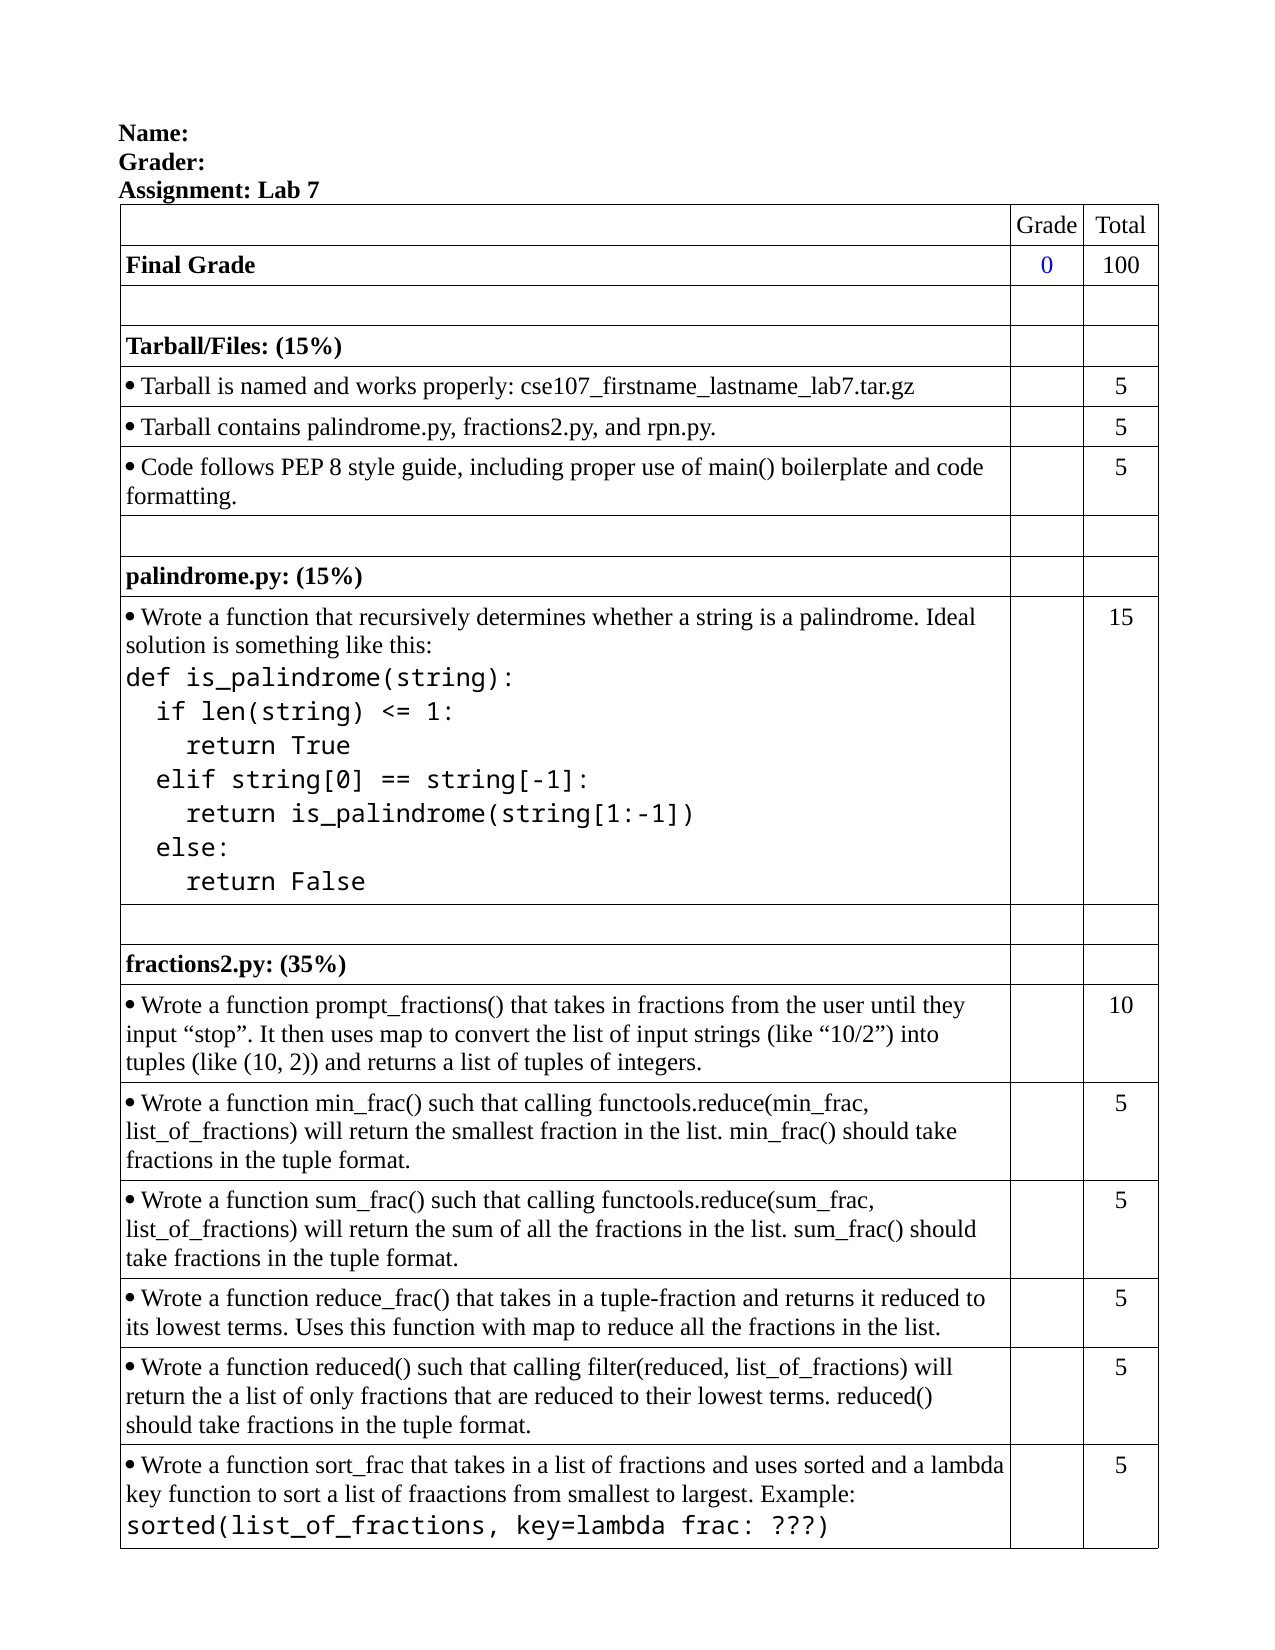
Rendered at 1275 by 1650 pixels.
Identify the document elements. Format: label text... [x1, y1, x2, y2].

text Assignment: Lab 7 [118, 176, 1157, 204]
table_cell [121, 905, 1010, 944]
table_cell [1011, 1445, 1083, 1547]
table_cell Wrote a function sum_frac() such that calling functools.reduce(sum_frac, list_of_fractions) will return the sum of all the fractions in the list. sum_frac() should take fractions in the tuple format. [121, 1181, 1010, 1277]
table_cell [1011, 557, 1083, 596]
table_cell [1011, 447, 1083, 515]
table_cell Code follows PEP 8 style guide, including proper use of main() boilerplate and code formatting. [121, 447, 1010, 515]
table_cell [1011, 1279, 1083, 1347]
table_cell [1011, 905, 1083, 944]
table_cell 5 [1084, 1445, 1158, 1547]
table_cell [1011, 945, 1083, 984]
table_cell [121, 516, 1010, 556]
table_cell 5 [1084, 447, 1158, 515]
table_header Total [1084, 205, 1158, 245]
table_cell [1084, 326, 1158, 366]
table_header [121, 205, 1010, 245]
table_cell [1084, 945, 1158, 984]
table_cell Wrote a function prompt_fractions() that takes in fractions from the user until they input “stop”. It then uses map to convert the list of input strings (like “10/2”) into tuples (like (10, 2)) and returns a list of tuples of integers. [121, 985, 1010, 1082]
table_cell [1084, 905, 1158, 944]
text Grader: [118, 147, 1157, 176]
table_cell 0 [1011, 246, 1083, 285]
table_cell Tarball contains palindrome.py, fractions2.py, and rpn.py. [121, 407, 1010, 446]
table_cell Wrote a function sort_frac that takes in a list of fractions and uses sorted and a lambda key function to sort a list of fraactions from smallest to largest. Example: sorted(list_of_fractions, key=lambda frac: ???) [121, 1445, 1010, 1547]
table_header Grade [1011, 205, 1083, 245]
table_cell Wrote a function that recursively determines whether a string is a palindrome. Ideal solution is something like this: def is_palindrome(string): if len(string) <= 1: return True elif string[0] == string[-1]: return is_palindrome(string[1:-1]) else: return False [121, 597, 1010, 903]
table_cell 5 [1084, 1083, 1158, 1180]
table_cell Final Grade [121, 246, 1010, 285]
table_cell [1011, 326, 1083, 366]
table_cell 5 [1084, 1181, 1158, 1277]
table_cell fractions2.py: (35%) [121, 945, 1010, 984]
table_cell [1011, 367, 1083, 406]
table_cell Tarball is named and works properly: cse107_firstname_lastname_lab7.tar.gz [121, 367, 1010, 406]
table_cell [1011, 286, 1083, 325]
table_cell [1011, 1083, 1083, 1180]
table_cell Wrote a function reduced() such that calling filter(reduced, list_of_fractions) will return the a list of only fractions that are reduced to their lowest terms. reduced() should take fractions in the tuple format. [121, 1348, 1010, 1444]
table_cell [1011, 1348, 1083, 1444]
table_cell 100 [1084, 246, 1158, 285]
table_cell 5 [1084, 407, 1158, 446]
table_cell [1084, 286, 1158, 325]
table_cell [1011, 516, 1083, 556]
table_cell Wrote a function min_frac() such that calling functools.reduce(min_frac, list_of_fractions) will return the smallest fraction in the list. min_frac() should take fractions in the tuple format. [121, 1083, 1010, 1180]
table_cell Wrote a function reduce_frac() that takes in a tuple-fraction and returns it reduced to its lowest terms. Uses this function with map to reduce all the fractions in the list. [121, 1279, 1010, 1347]
table_cell Tarball/Files: (15%) [121, 326, 1010, 366]
table_cell 10 [1084, 985, 1158, 1082]
table_cell [1084, 516, 1158, 556]
table_cell palindrome.py: (15%) [121, 557, 1010, 596]
table_cell [1084, 557, 1158, 596]
table_cell 5 [1084, 367, 1158, 406]
table_cell 5 [1084, 1348, 1158, 1444]
table_cell [1011, 597, 1083, 903]
table_cell [1011, 407, 1083, 446]
table_cell [1011, 985, 1083, 1082]
table_cell 15 [1084, 597, 1158, 903]
text Name: [118, 118, 1157, 147]
table_cell [1011, 1181, 1083, 1277]
table_cell 5 [1084, 1279, 1158, 1347]
table_cell [121, 286, 1010, 325]
